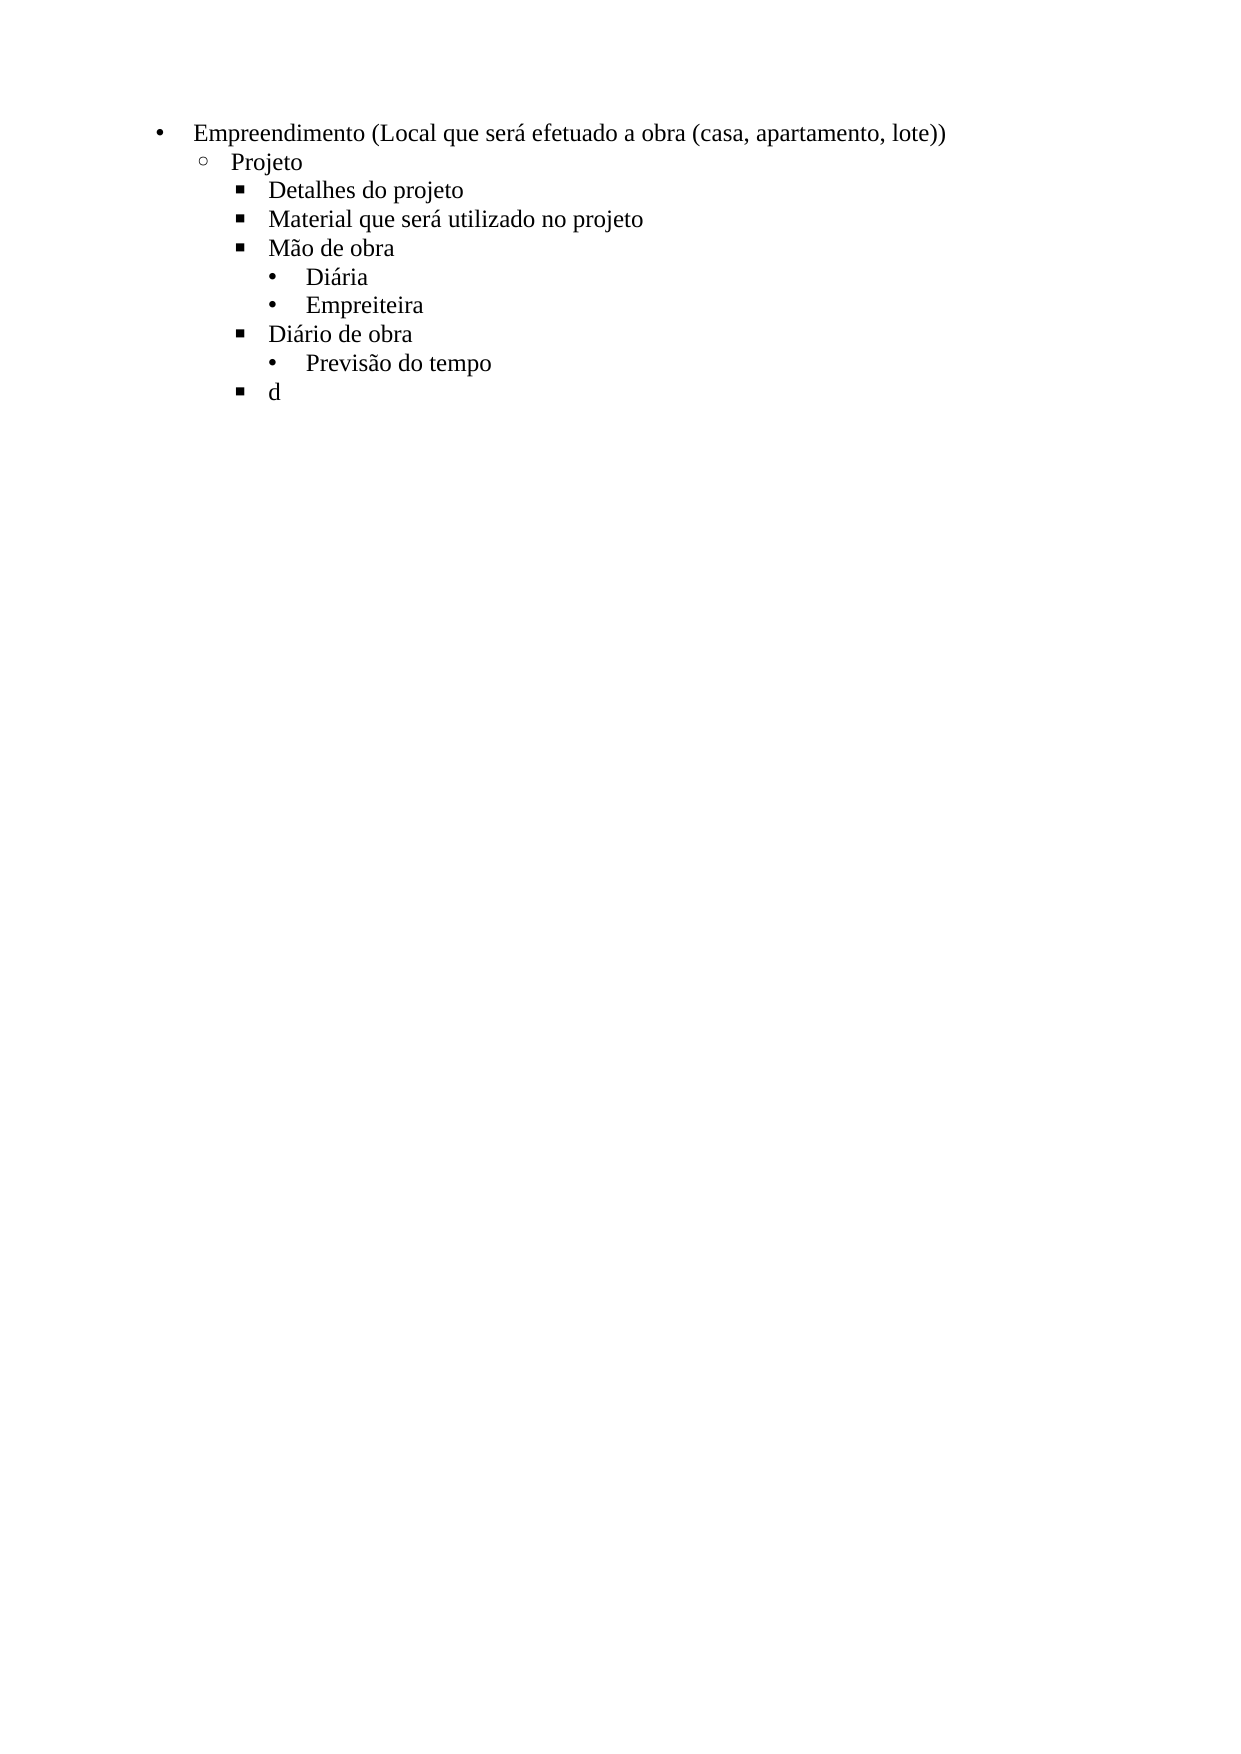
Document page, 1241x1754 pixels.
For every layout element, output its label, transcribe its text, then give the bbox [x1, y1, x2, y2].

list Diária [268, 262, 1122, 291]
list Empreendimento (Local que será efetuado a obra (casa, apartamento, lote)) [156, 118, 1122, 147]
list Projeto [193, 147, 1122, 176]
list Detalhes do projeto [231, 176, 1122, 204]
list d [231, 377, 1122, 406]
list Material que será utilizado no projeto [231, 204, 1122, 233]
list Empreiteira [268, 291, 1122, 319]
list Mão de obra [231, 233, 1122, 262]
list Diário de obra [231, 319, 1122, 348]
list Previsão do tempo [268, 348, 1122, 377]
